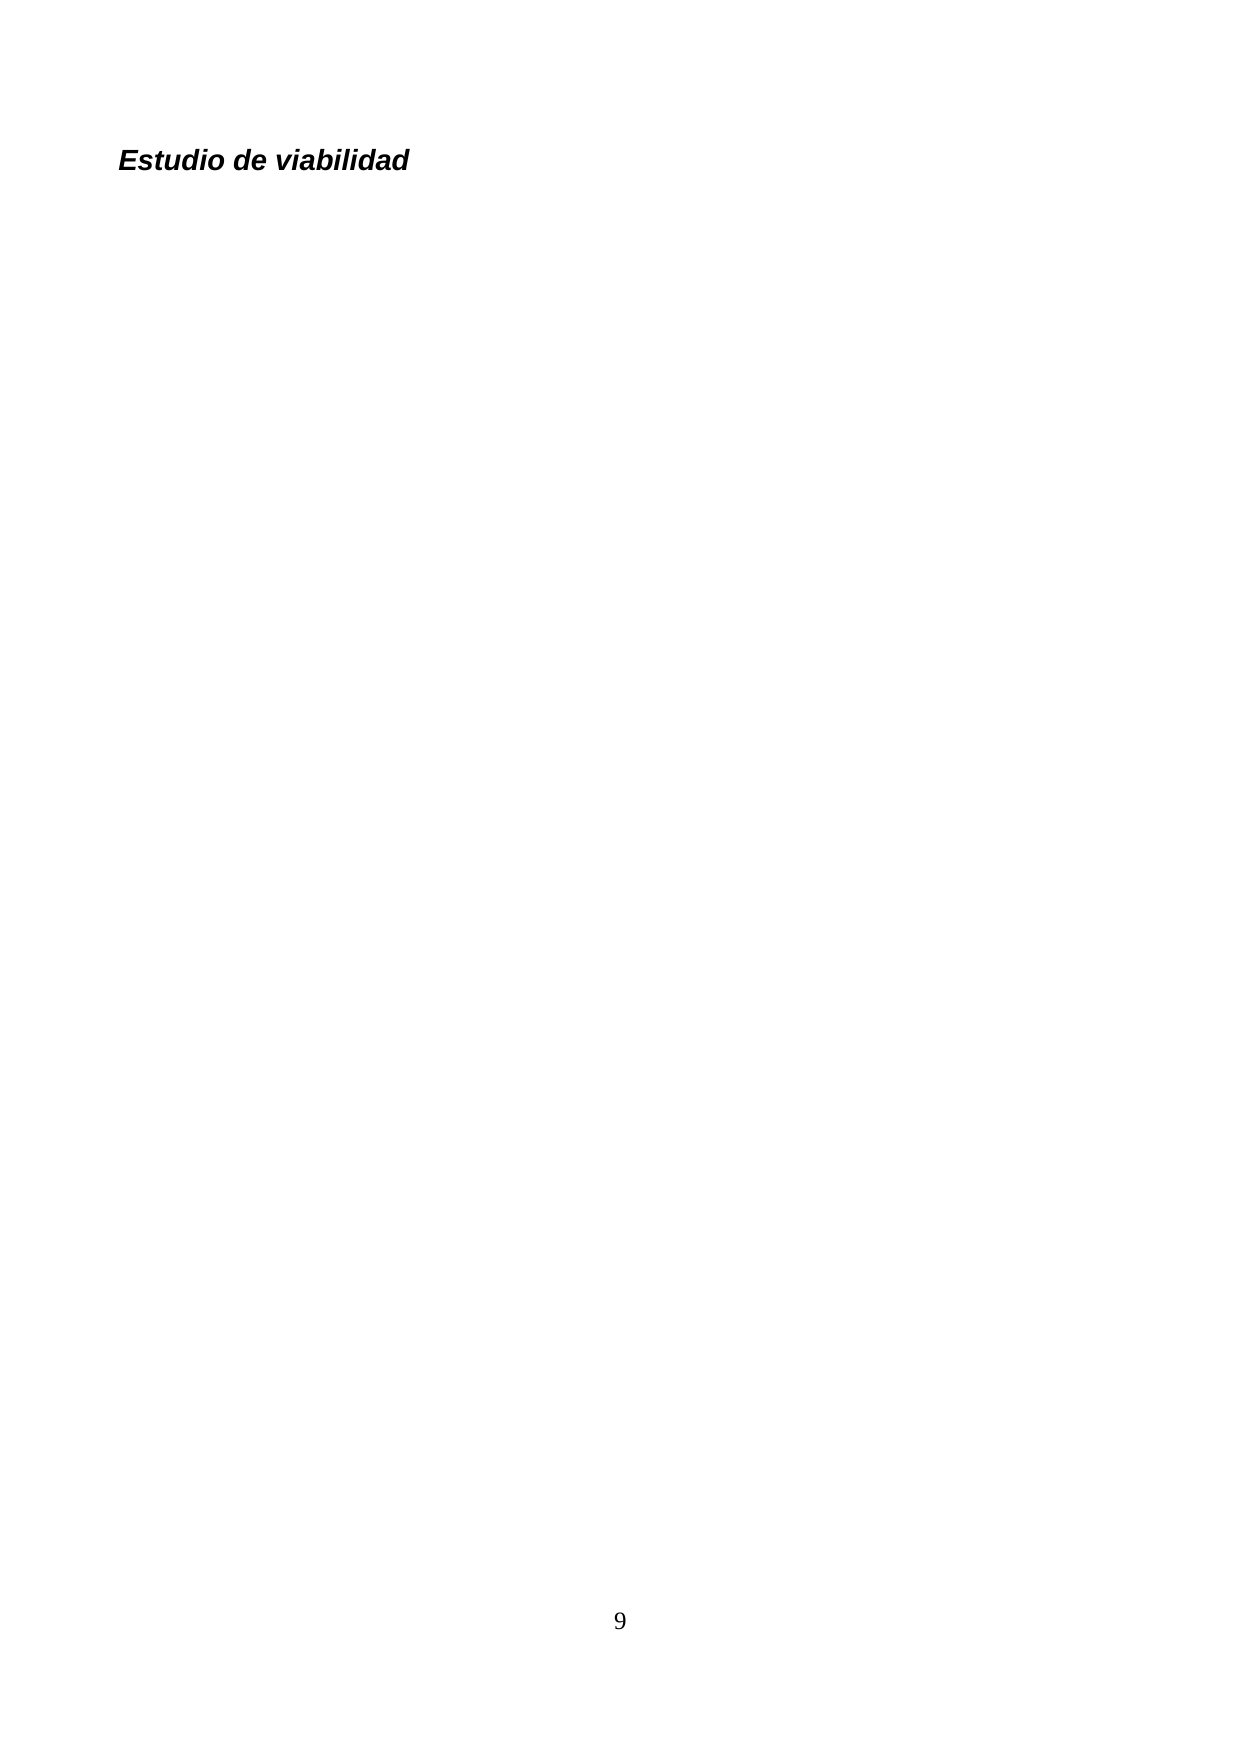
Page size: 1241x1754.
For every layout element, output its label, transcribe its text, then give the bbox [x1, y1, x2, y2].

subtitle Estudio de viabilidad [118, 143, 1122, 177]
